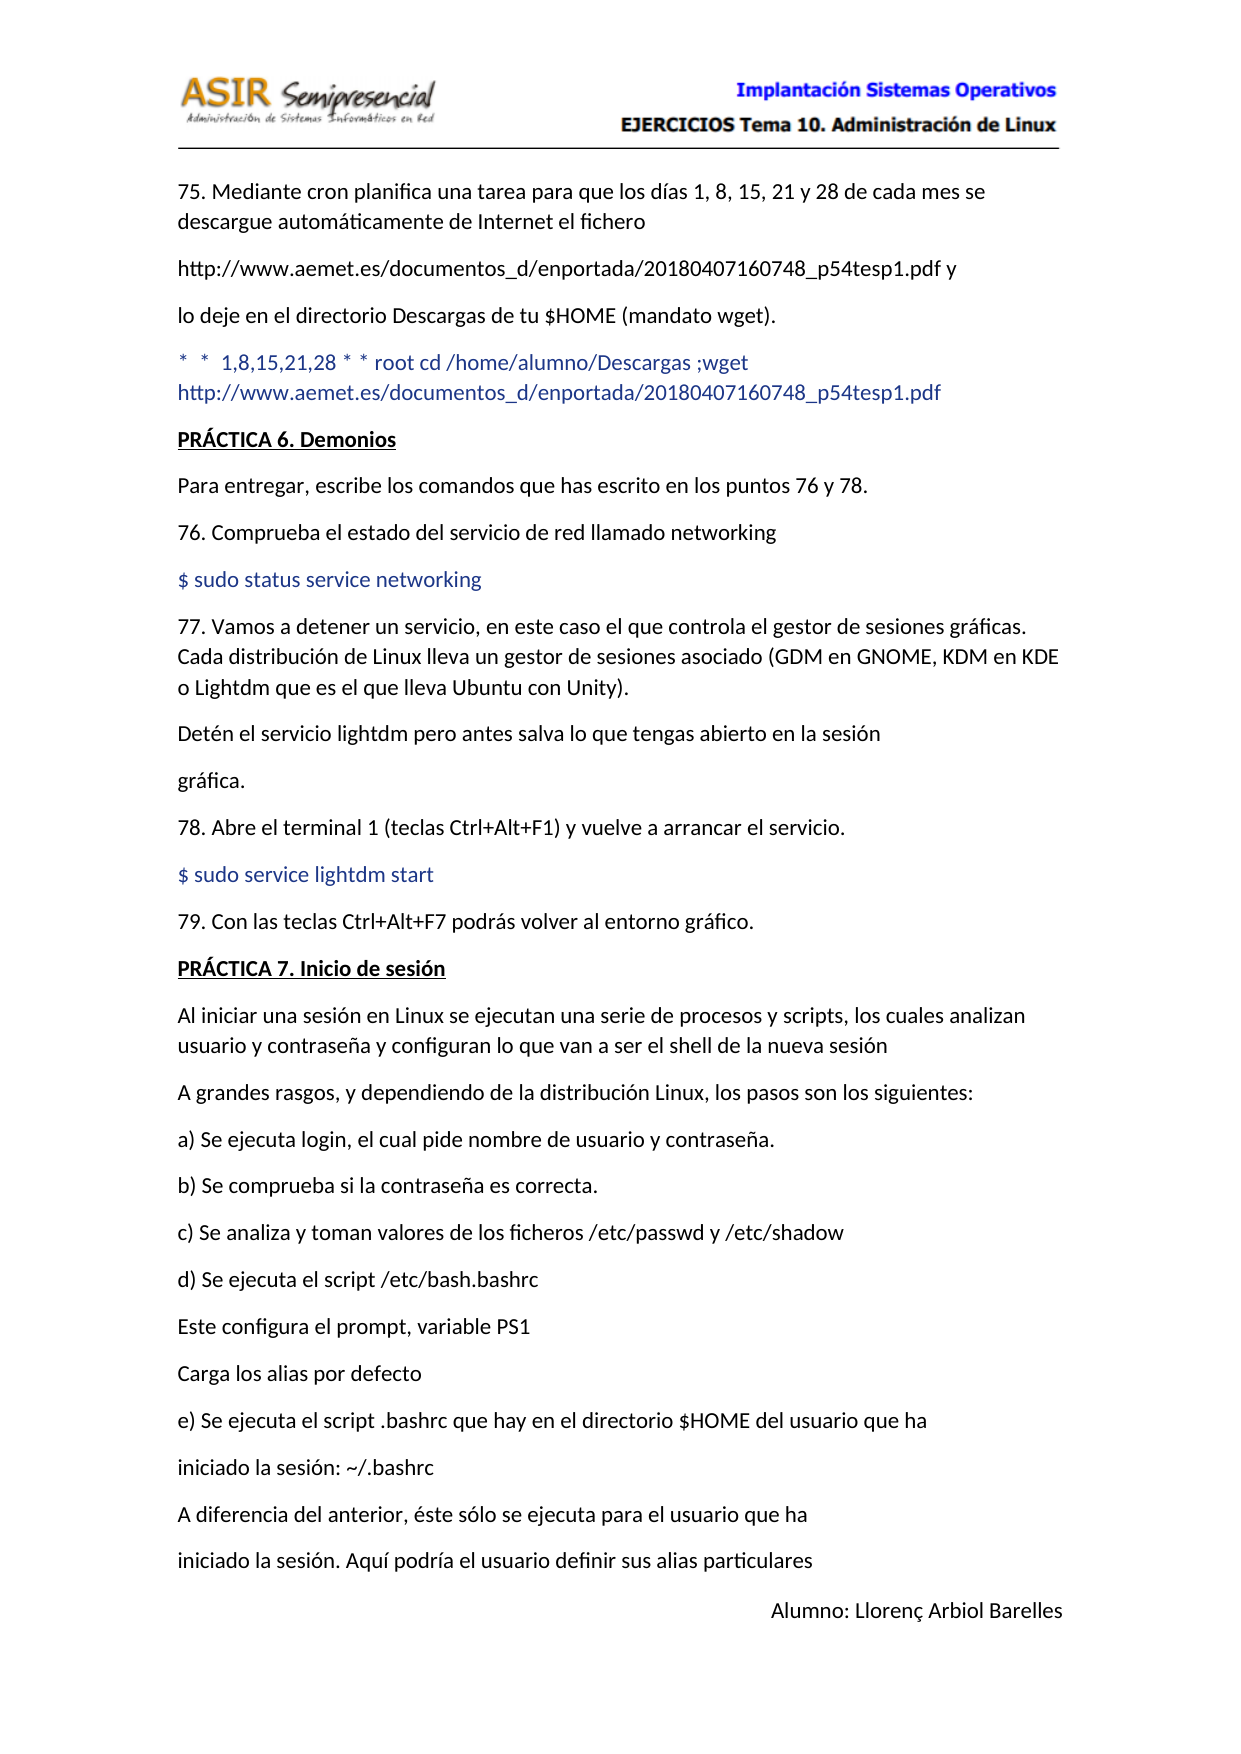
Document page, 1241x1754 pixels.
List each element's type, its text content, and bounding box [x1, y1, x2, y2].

text PRÁCTICA 7. Inicio de sesión [177, 954, 1063, 982]
text 75. Mediante cron planifica una tarea para que los días 1, 8, 15, 21 y 28 de cada mes se descargue automáticamente de Internet el fichero [177, 177, 1063, 235]
text 78. Abre el terminal 1 (teclas Ctrl+Alt+F1) y vuelve a arrancar el servicio. [177, 813, 1063, 841]
text Este configura el prompt, variable PS1 [177, 1312, 1063, 1340]
text 76. Comprueba el estado del servicio de red llamado networking [177, 518, 1063, 547]
text $ sudo status service networking [177, 565, 1063, 593]
text 79. Con las teclas Ctrl+Alt+F7 podrás volver al entorno gráfico. [177, 907, 1063, 935]
text iniciado la sesión: ~/.bashrc [177, 1453, 1063, 1481]
text a) Se ejecuta login, el cual pide nombre de usuario y contraseña. [177, 1125, 1063, 1153]
text c) Se analiza y toman valores de los ficheros /etc/passwd y /etc/shadow [177, 1218, 1063, 1247]
text $ sudo service lightdm start [177, 860, 1063, 888]
text http://www.aemet.es/documentos_d/enportada/20180407160748_p54tesp1.pdf y [177, 254, 1063, 282]
text iniciado la sesión. Aquí podría el usuario definir sus alias particulares [177, 1547, 1063, 1575]
text Carga los alias por defecto [177, 1359, 1063, 1387]
text Al iniciar una sesión en Linux se ejecutan una serie de procesos y scripts, los cuales analizan usuario y contraseña y configuran lo que van a ser el shell de la nueva sesión [177, 1001, 1063, 1059]
text A diferencia del anterior, éste sólo se ejecuta para el usuario que ha [177, 1500, 1063, 1528]
text b) Se comprueba si la contraseña es correcta. [177, 1172, 1063, 1200]
text e) Se ejecuta el script .bashrc que hay en el directorio $HOME del usuario que ha [177, 1406, 1063, 1434]
text lo deje en el directorio Descargas de tu $HOME (mandato wget). [177, 301, 1063, 329]
text A grandes rasgos, y dependiendo de la distribución Linux, los pasos son los siguientes: [177, 1078, 1063, 1106]
text Para entregar, escribe los comandos que has escrito en los puntos 76 y 78. [177, 472, 1063, 500]
text Detén el servicio lightdm pero antes salva lo que tengas abierto en la sesión [177, 719, 1063, 748]
text d) Se ejecuta el script /etc/bash.bashrc [177, 1265, 1063, 1293]
text PRÁCTICA 6. Demonios [177, 425, 1063, 453]
text * * 1,8,15,21,28 * * root cd /home/alumno/Descargas ;wget http://www.aemet.es/documentos_d/enportada/20180407160748_p54tesp1.pdf [177, 348, 1063, 406]
text gráfica. [177, 766, 1063, 794]
text 77. Vamos a detener un servicio, en este caso el que controla el gestor de sesiones gráficas. Cada distribución de Linux lleva un gestor de sesiones asociado (GDM en GNOME, KDM en KDE o Lightdm que es el que lleva Ubuntu con Unity). [177, 612, 1063, 701]
picture [177, 73, 1063, 149]
